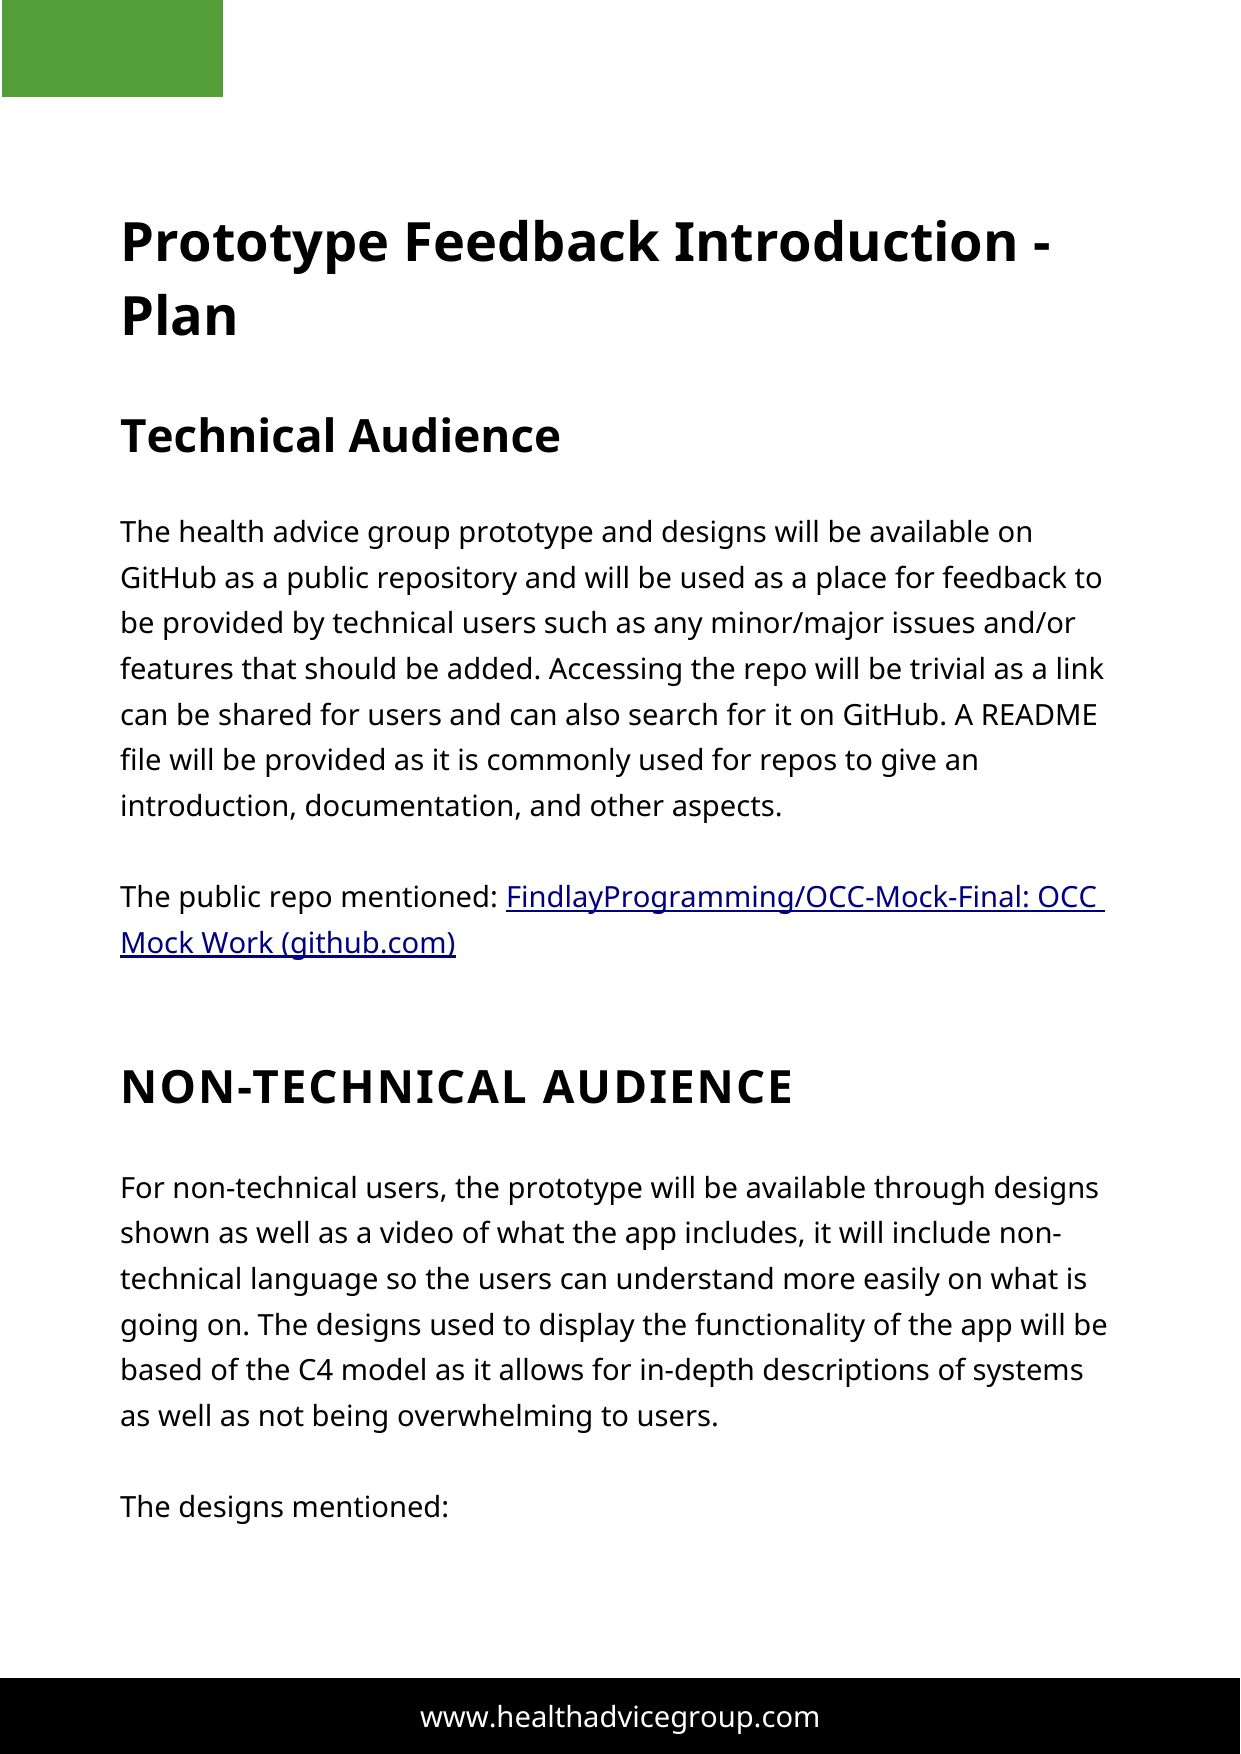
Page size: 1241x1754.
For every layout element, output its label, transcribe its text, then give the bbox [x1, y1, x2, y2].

subtitle Prototype Feedback Introduction - Plan [120, 204, 1120, 351]
text The designs mentioned: [120, 1487, 1120, 1526]
text For non-technical users, the prototype will be available through designs shown as well as a video of what the app includes, it will include non-technical language so the users can understand more easily on what is going on. The designs used to display the functionality of the app will be based of the C4 model as it allows for in-depth descriptions of systems as well as not being overwhelming to users. [120, 1167, 1120, 1435]
text The public repo mentioned: FindlayProgramming/OCC-Mock-Final: OCC Mock Work (github.com) [120, 876, 1120, 962]
text The health advice group prototype and designs will be available on GitHub as a public repository and will be used as a place for feedback to be provided by technical users such as any minor/major issues and/or features that should be added. Accessing the repo will be trivial as a link can be shared for users and can also search for it on GitHub. A README file will be provided as it is commonly used for repos to give an introduction, documentation, and other aspects. [120, 511, 1120, 825]
subtitle Non-Technical Audience [120, 1055, 1120, 1117]
subtitle Technical Audience [120, 403, 1120, 466]
